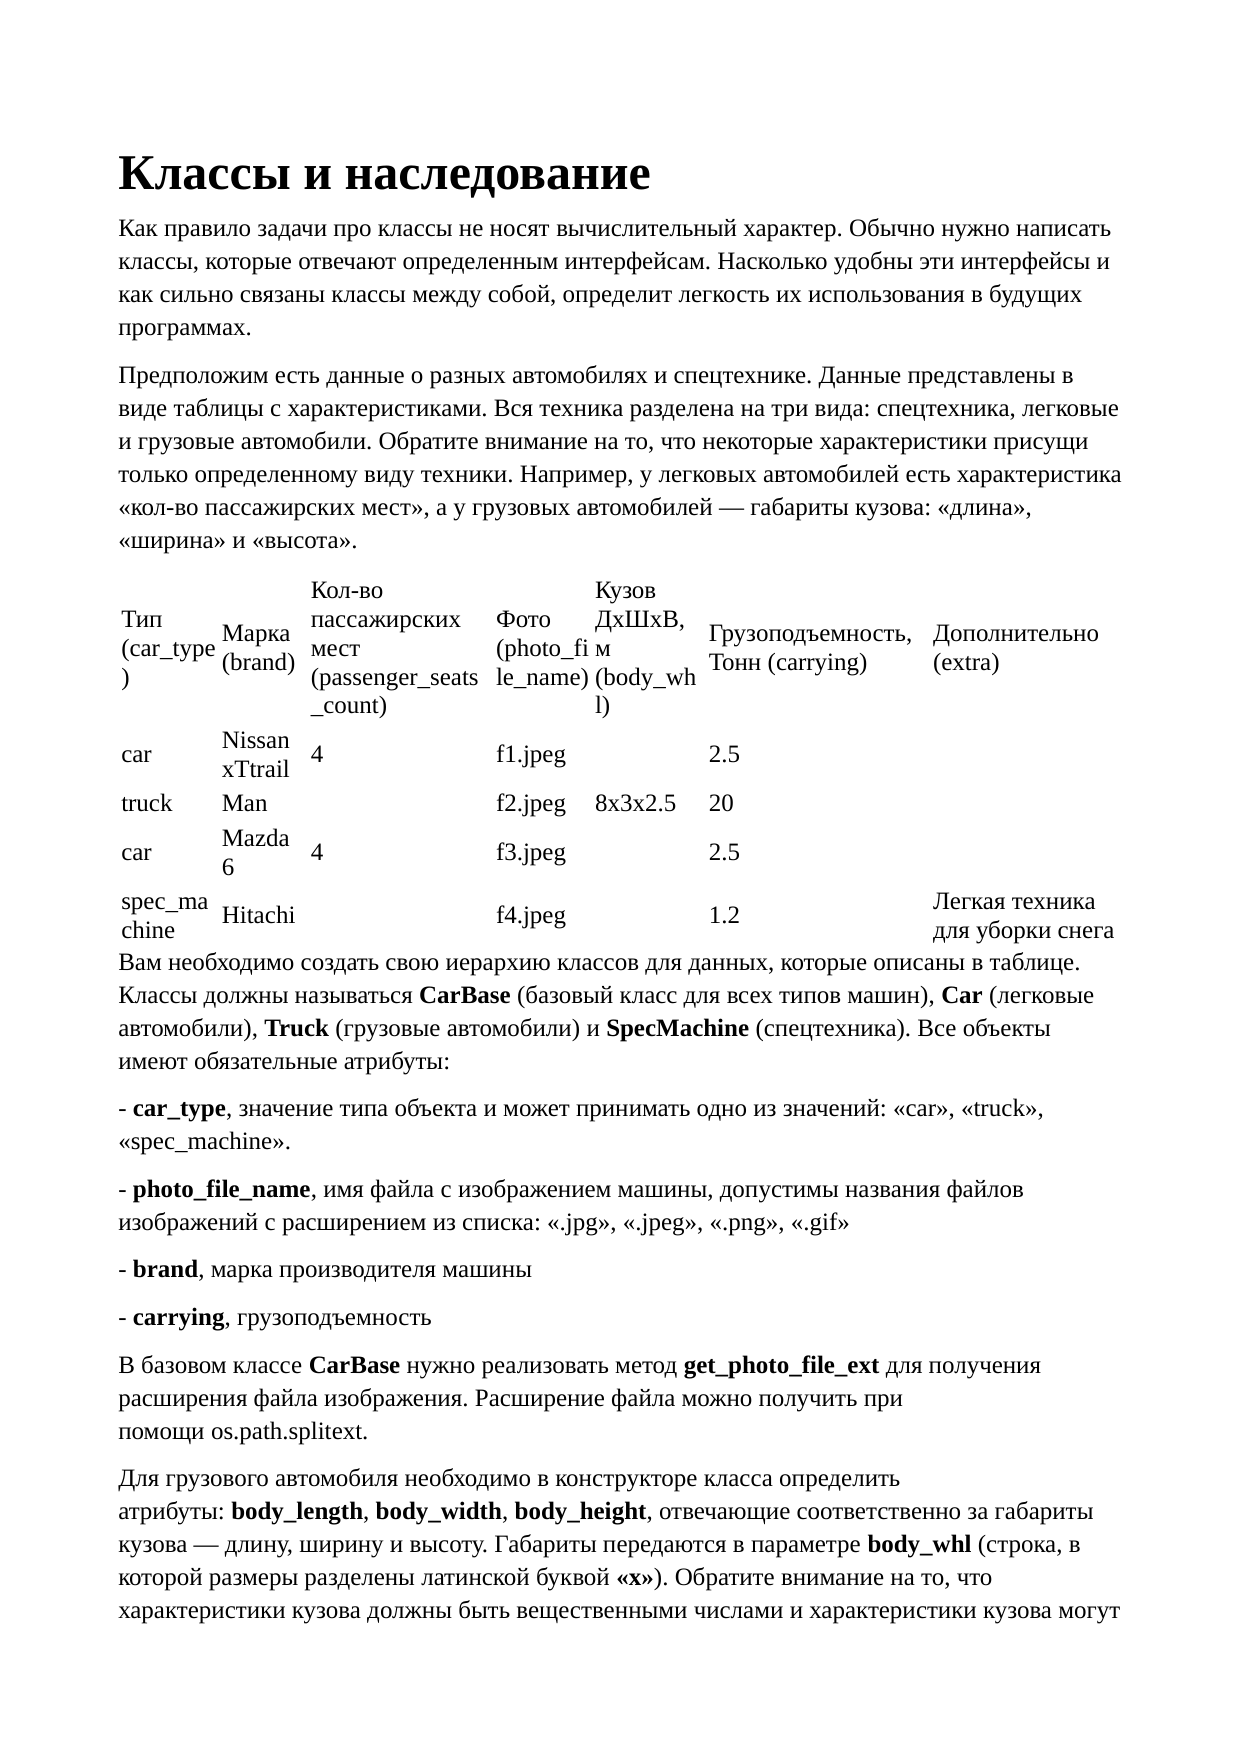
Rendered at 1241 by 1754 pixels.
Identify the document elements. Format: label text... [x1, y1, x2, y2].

table_header Дополнительно (extra) [930, 573, 1122, 722]
text Как правило задачи про классы не носят вычислительный характер. Обычно нужно написать классы, которые отвечают определенным интерфейсам. Насколько удобны эти интерфейсы и как сильно связаны классы между собой, определит легкость их использования в будущих программах. [118, 213, 1122, 341]
text Для грузового автомобиля необходимо в конструкторе класса определить атрибуты: body_length, body_width, body_height, отвечающие соответственно за габариты кузова — длину, ширину и высоту. Габариты передаются в параметре body_whl (строка, в которой размеры разделены латинской буквой «x»). Обратите внимание на то, что характеристики кузова должны быть вещественными числами и характеристики кузова могут [118, 1463, 1122, 1624]
table_cell truck [118, 785, 219, 820]
text Вам необходимо создать свою иерархию классов для данных, которые описаны в таблице. Классы должны называться CarBase (базовый класс для всех типов машин), Car (легковые автомобили), Truck (грузовые автомобили) и SpecMachine (спецтехника). Все объекты имеют обязательные атрибуты: [118, 947, 1122, 1074]
table_cell Nissan xTtrail [219, 722, 308, 785]
text - brand, марка производителя машины [118, 1254, 1122, 1283]
table_cell [592, 722, 706, 785]
table_cell [308, 785, 493, 820]
table_cell Man [219, 785, 308, 820]
text - photo_file_name, имя файла с изображением машины, допустимы названия файлов изображений с расширением из списка: «.jpg», «.jpeg», «.png», «.gif» [118, 1174, 1122, 1236]
table_cell f3.jpeg [493, 820, 592, 883]
table_cell Hitachi [219, 883, 308, 947]
table_cell 2.5 [706, 722, 930, 785]
table_cell [592, 820, 706, 883]
table_header Грузоподъемность, Тонн (carrying) [706, 573, 930, 722]
table_header Фото (photo_file_name) [493, 573, 592, 722]
table_cell [930, 820, 1122, 883]
text - carrying, грузоподъемность [118, 1302, 1122, 1331]
table_cell f1.jpeg [493, 722, 592, 785]
table_cell 4 [308, 722, 493, 785]
subtitle Классы и наследование [118, 143, 1122, 201]
table_cell f2.jpeg [493, 785, 592, 820]
table_cell Легкая техника для уборки снега [930, 883, 1122, 947]
table_cell [930, 722, 1122, 785]
table_cell f4.jpeg [493, 883, 592, 947]
table_cell Mazda 6 [219, 820, 308, 883]
table_header Тип (car_type) [118, 573, 219, 722]
table_cell car [118, 722, 219, 785]
table_cell car [118, 820, 219, 883]
table_header Марка (brand) [219, 573, 308, 722]
table_cell [930, 785, 1122, 820]
table_cell 8x3x2.5 [592, 785, 706, 820]
table_header Кол-во пассажирских мест (passenger_seats_count) [308, 573, 493, 722]
table_cell 20 [706, 785, 930, 820]
text В базовом классе CarBase нужно реализовать метод get_photo_file_ext для получения расширения файла изображения. Расширение файла можно получить при помощи os.path.splitext. [118, 1350, 1122, 1444]
text Предположим есть данные о разных автомобилях и спецтехнике. Данные представлены в виде таблицы с характеристиками. Вся техника разделена на три вида: спецтехника, легковые и грузовые автомобили. Обратите внимание на то, что некоторые характеристики присущи только определенному виду техники. Например, у легковых автомобилей есть характеристика «кол-во пассажирских мест», а у грузовых автомобилей — габариты кузова: «длина», «ширина» и «высота». [118, 360, 1122, 554]
table_header Кузов ДxШxВ, м (body_whl) [592, 573, 706, 722]
table_cell 1.2 [706, 883, 930, 947]
table_cell 2.5 [706, 820, 930, 883]
table_cell [308, 883, 493, 947]
table_cell [592, 883, 706, 947]
table_cell spec_machine [118, 883, 219, 947]
table_cell 4 [308, 820, 493, 883]
text - car_type, значение типа объекта и может принимать одно из значений: «car», «truck», «spec_machine». [118, 1093, 1122, 1155]
